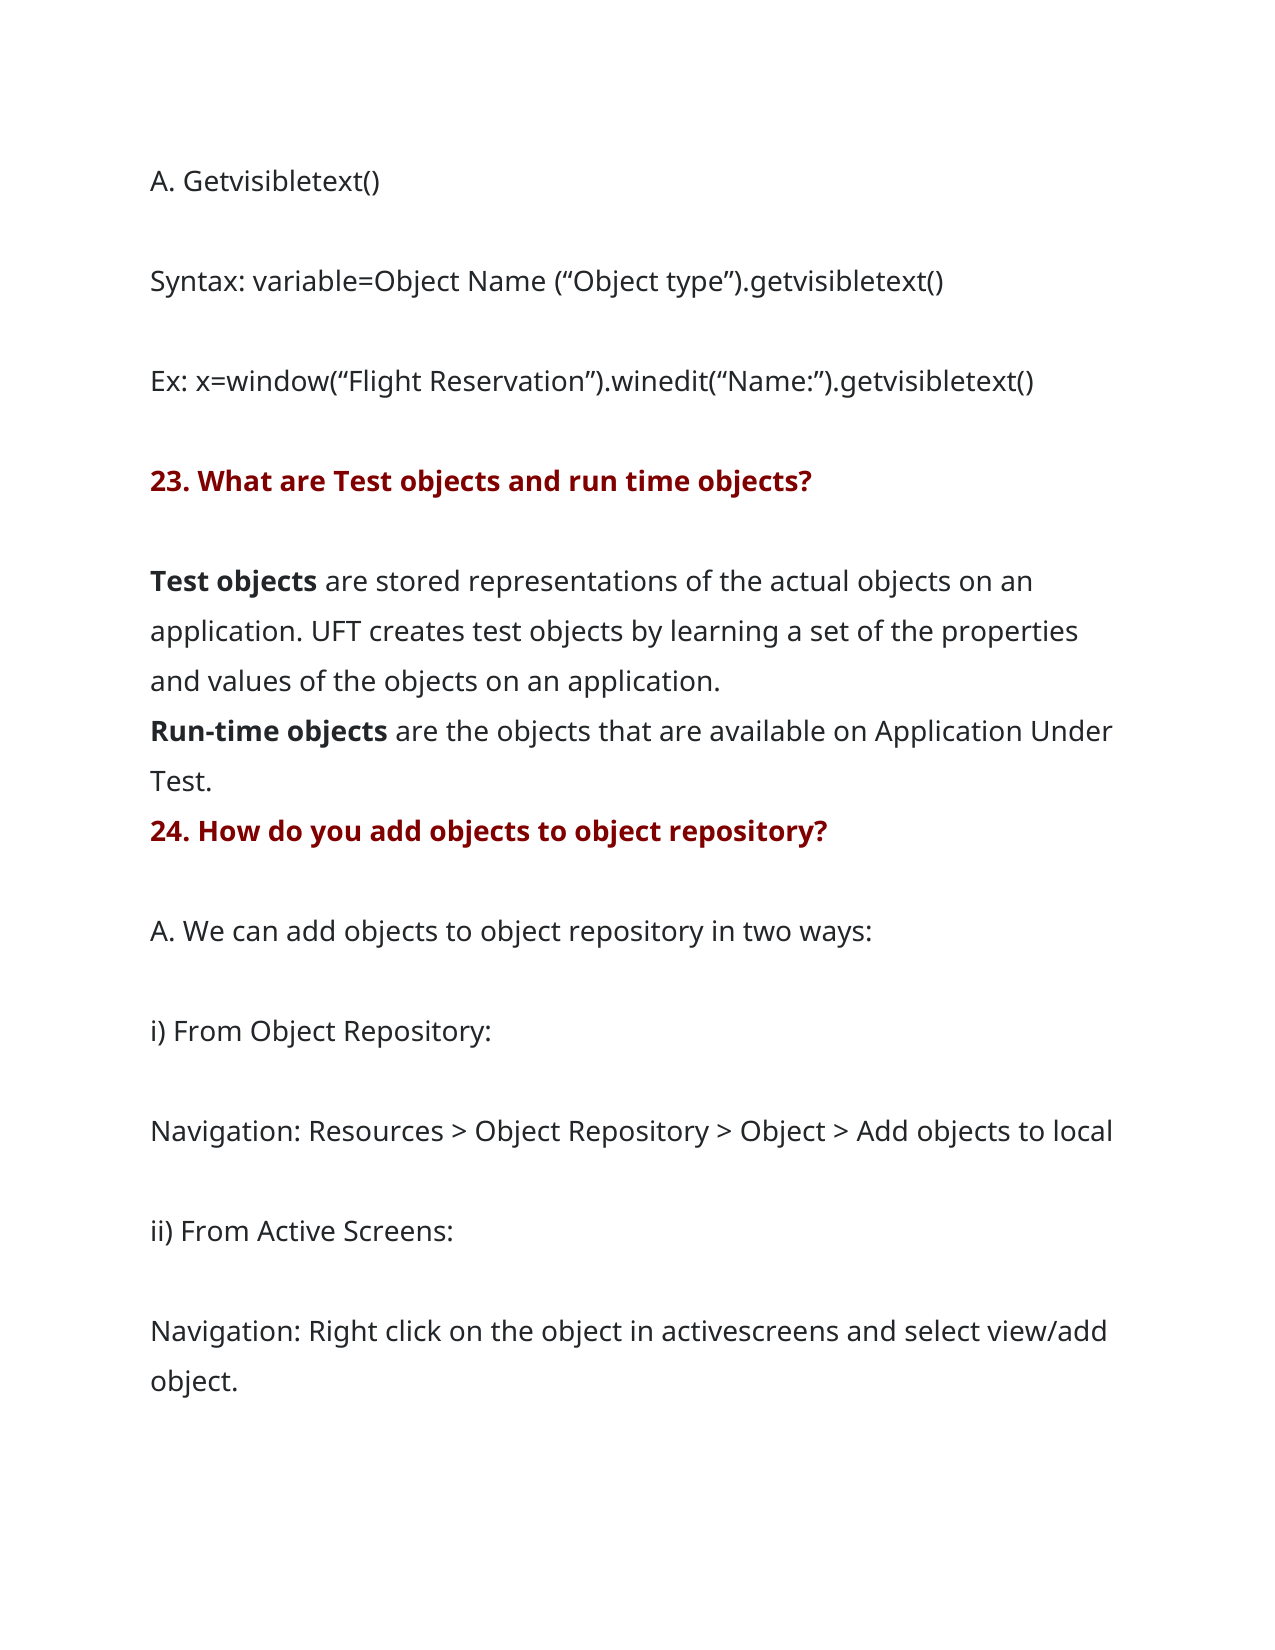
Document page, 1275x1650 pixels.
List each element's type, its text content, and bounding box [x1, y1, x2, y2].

text Syntax: variable=Object Name (“Object type”).getvisibletext() [150, 250, 1125, 300]
text Run-time objects are the objects that are available on Application Under Test. [150, 700, 1125, 800]
text A. Getvisibletext() [150, 150, 1125, 200]
text Test objects are stored representations of the actual objects on an application. UFT creates test objects by learning a set of the properties and values of the objects on an application. [150, 550, 1125, 700]
text 23. What are Test objects and run time objects? [150, 450, 1125, 500]
text i) From Object Repository: [150, 1000, 1125, 1050]
text Navigation: Right click on the object in activescreens and select view/add object. [150, 1300, 1125, 1400]
text 24. How do you add objects to object repository? [150, 800, 1125, 850]
text ii) From Active Screens: [150, 1200, 1125, 1250]
text Navigation: Resources > Object Repository > Object > Add objects to local [150, 1100, 1125, 1150]
text A. We can add objects to object repository in two ways: [150, 900, 1125, 950]
text Ex: x=window(“Flight Reservation”).winedit(“Name:”).getvisibletext() [150, 350, 1125, 400]
